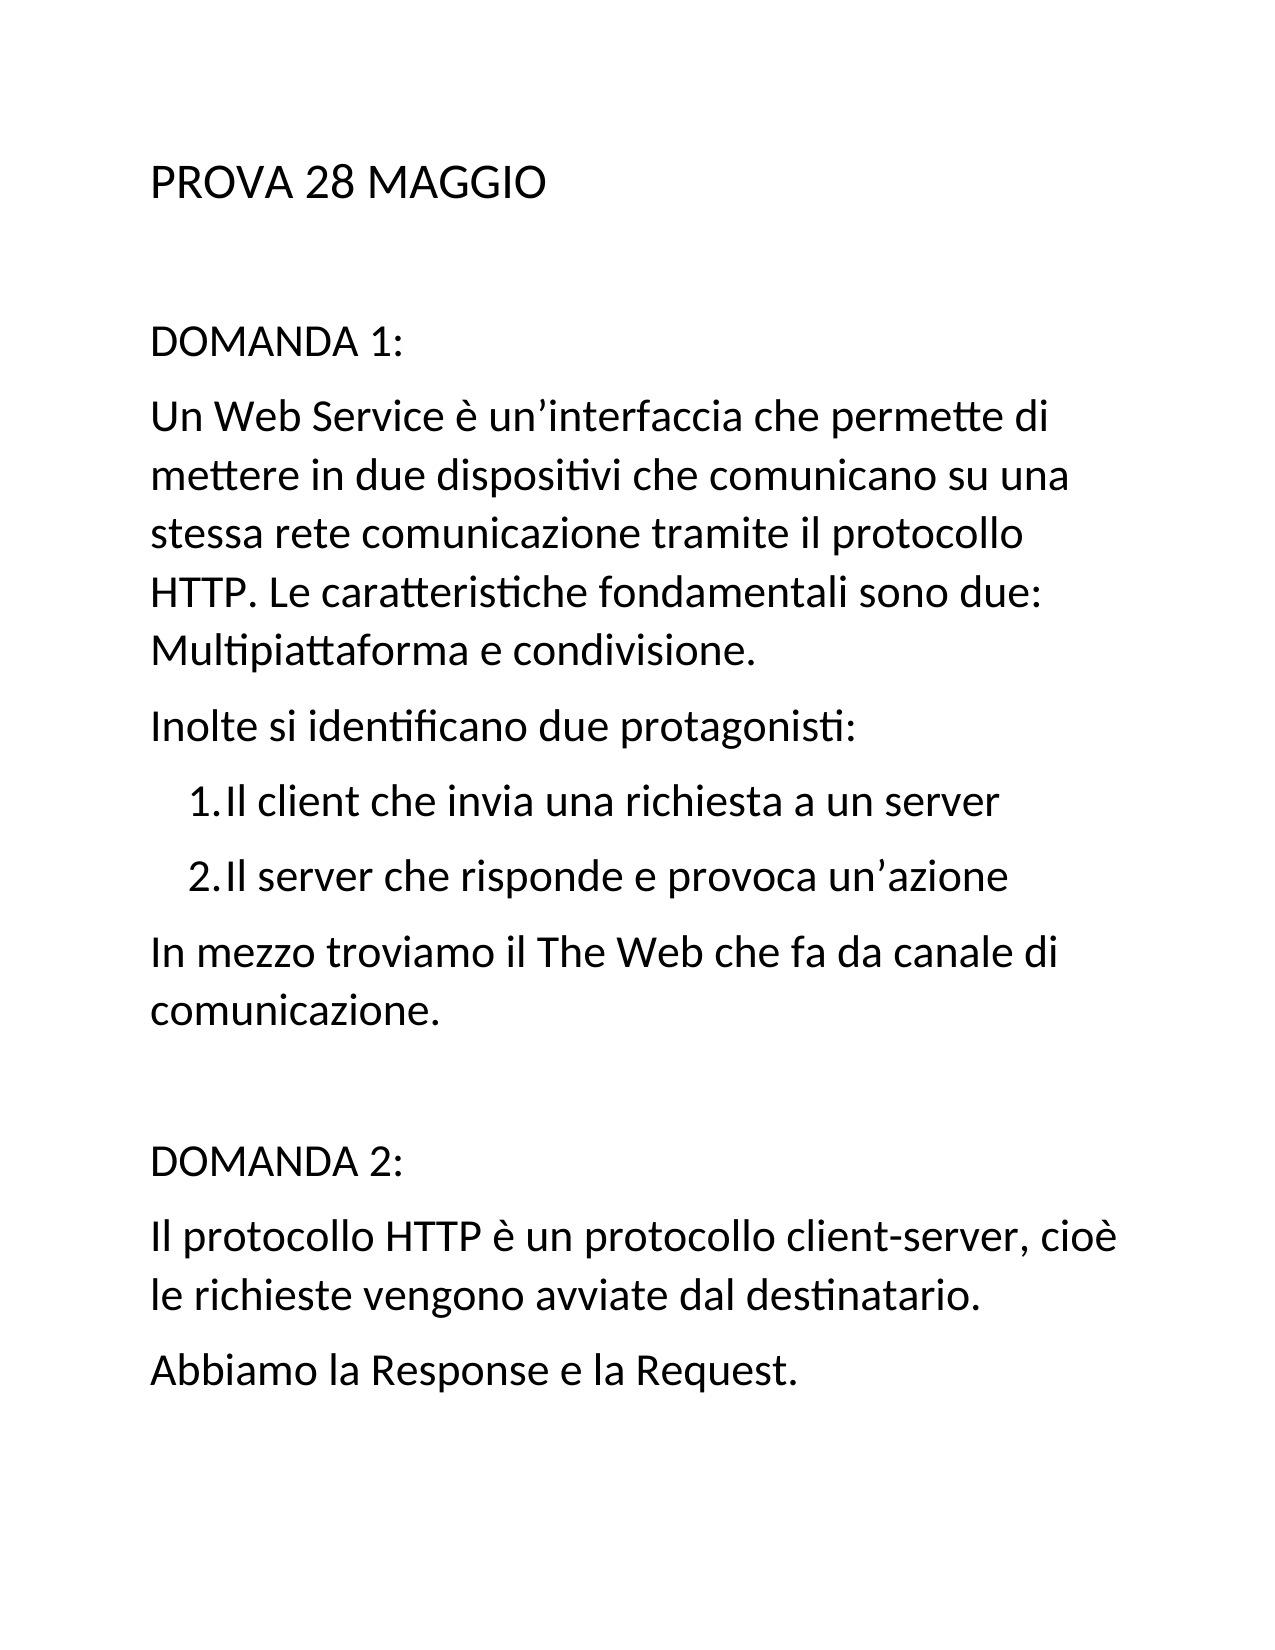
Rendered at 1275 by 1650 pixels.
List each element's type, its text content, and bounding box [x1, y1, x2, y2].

text Inolte si identificano due protagonisti: [150, 697, 1125, 753]
text Un Web Service è un’interfaccia che permette di mettere in due dispositivi che comunicano su una stessa rete comunicazione tramite il protocollo HTTP. Le caratteristiche fondamentali sono due: Multipiattaforma e condivisione. [150, 387, 1125, 677]
list Il client che invia una richiesta a un server [187, 772, 1125, 828]
list Il server che risponde e provoca un’azione [187, 847, 1125, 903]
text PROVA 28 MAGGIO [150, 150, 1125, 211]
text In mezzo troviamo il The Web che fa da canale di comunicazione. [150, 923, 1125, 1037]
text DOMANDA 2: [150, 1132, 1125, 1188]
text DOMANDA 1: [150, 311, 1125, 367]
text Il protocollo HTTP è un protocollo client-server, cioè le richieste vengono avviate dal destinatario. [150, 1207, 1125, 1322]
text Abbiamo la Response e la Request. [150, 1341, 1125, 1397]
